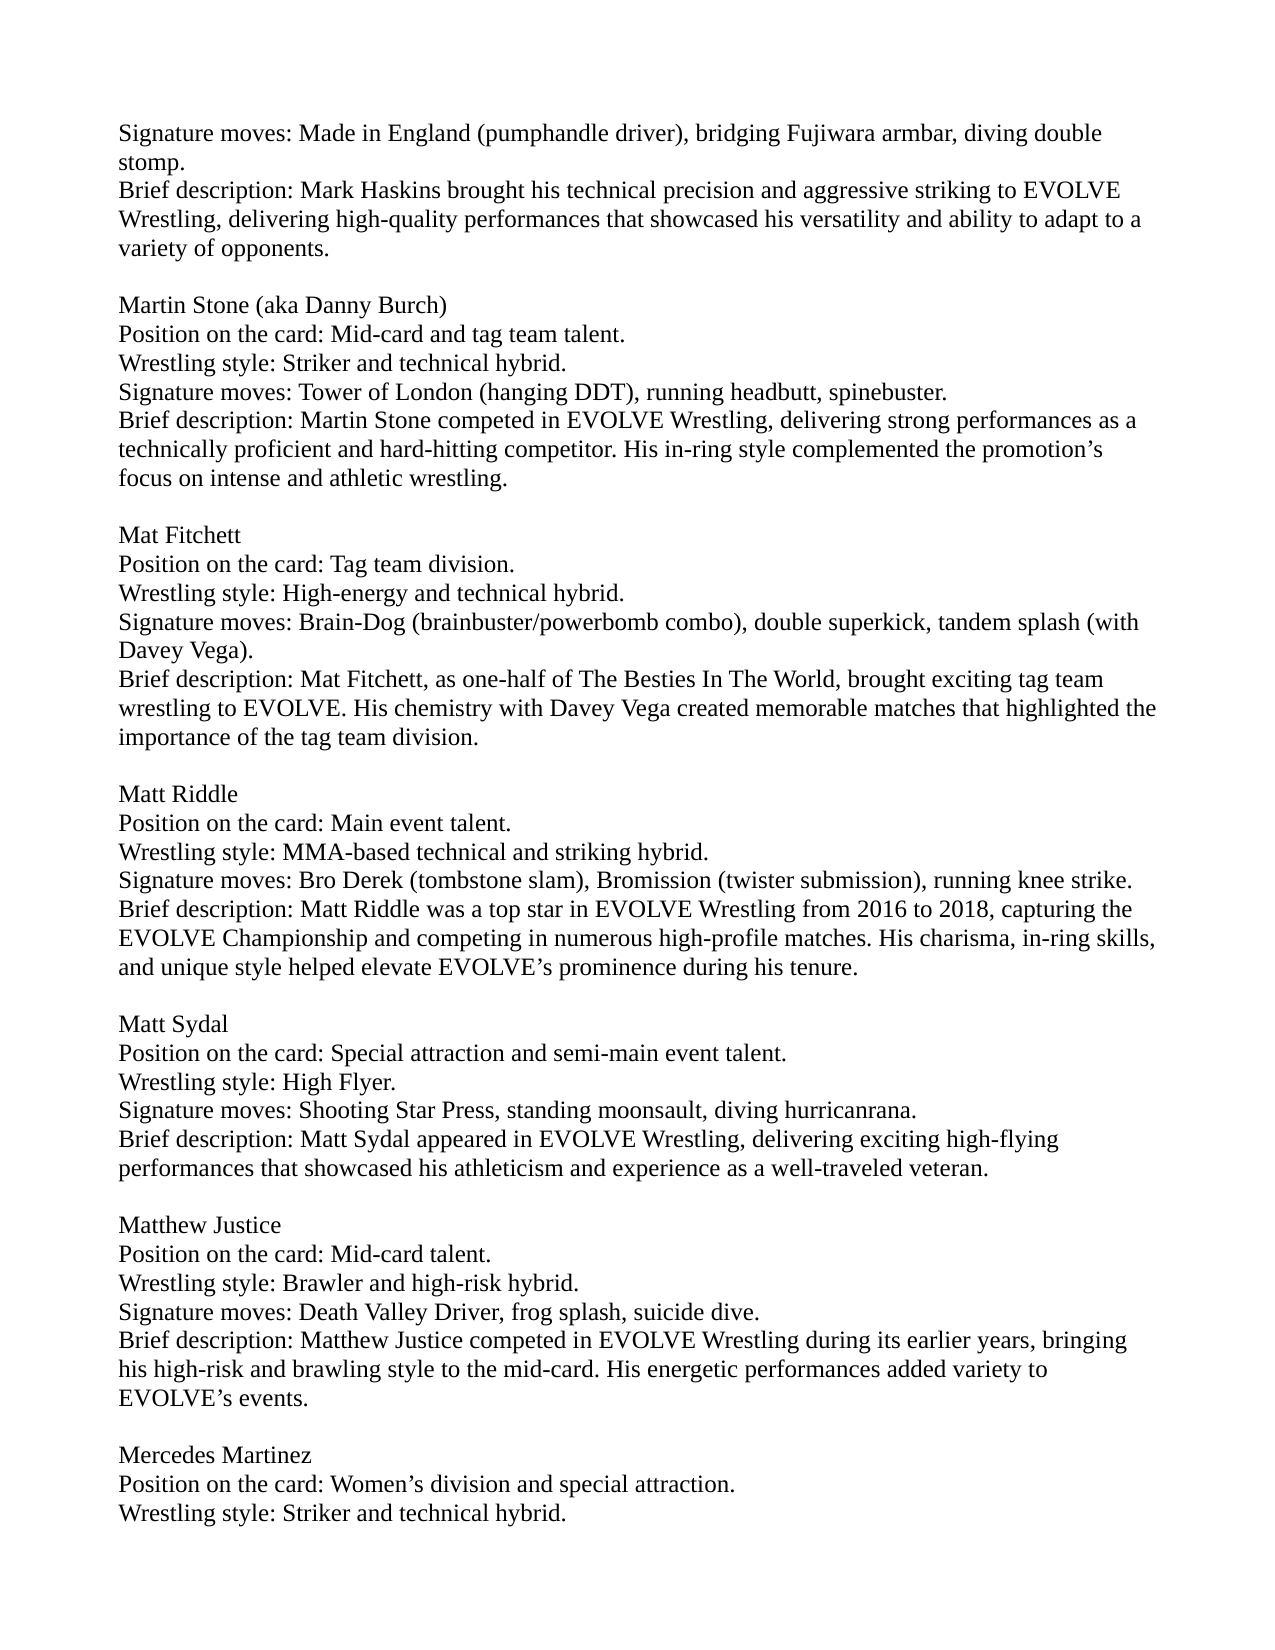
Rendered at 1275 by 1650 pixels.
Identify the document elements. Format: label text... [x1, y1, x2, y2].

text Mat Fitchett [118, 521, 1157, 549]
text Matt Riddle [118, 779, 1157, 808]
text Signature moves: Death Valley Driver, frog splash, suicide dive. [118, 1297, 1157, 1326]
text Brief description: Matthew Justice competed in EVOLVE Wrestling during its earlier years, bringing his high-risk and brawling style to the mid-card. His energetic performances added variety to EVOLVE’s events. [118, 1326, 1157, 1412]
text Position on the card: Women’s division and special attraction. [118, 1469, 1157, 1498]
text Signature moves: Brain-Dog (brainbuster/powerbomb combo), double superkick, tandem splash (with Davey Vega). [118, 607, 1157, 664]
text Wrestling style: MMA-based technical and striking hybrid. [118, 837, 1157, 866]
text Brief description: Martin Stone competed in EVOLVE Wrestling, delivering strong performances as a technically proficient and hard-hitting competitor. His in-ring style complemented the promotion’s focus on intense and athletic wrestling. [118, 406, 1157, 492]
text Matthew Justice [118, 1211, 1157, 1239]
text Wrestling style: High Flyer. [118, 1067, 1157, 1096]
text Brief description: Mat Fitchett, as one-half of The Besties In The World, brought exciting tag team wrestling to EVOLVE. His chemistry with Davey Vega created memorable matches that highlighted the importance of the tag team division. [118, 664, 1157, 751]
text Wrestling style: High-energy and technical hybrid. [118, 578, 1157, 607]
text Brief description: Mark Haskins brought his technical precision and aggressive striking to EVOLVE Wrestling, delivering high-quality performances that showcased his versatility and ability to adapt to a variety of opponents. [118, 176, 1157, 262]
text Brief description: Matt Sydal appeared in EVOLVE Wrestling, delivering exciting high-flying performances that showcased his athleticism and experience as a well-traveled veteran. [118, 1124, 1157, 1182]
text Brief description: Matt Riddle was a top star in EVOLVE Wrestling from 2016 to 2018, capturing the EVOLVE Championship and competing in numerous high-profile matches. His charisma, in-ring skills, and unique style helped elevate EVOLVE’s prominence during his tenure. [118, 894, 1157, 981]
text Position on the card: Tag team division. [118, 549, 1157, 578]
text Position on the card: Mid-card talent. [118, 1239, 1157, 1268]
text Matt Sydal [118, 1009, 1157, 1038]
text Wrestling style: Striker and technical hybrid. [118, 348, 1157, 377]
text Wrestling style: Brawler and high-risk hybrid. [118, 1268, 1157, 1297]
text Signature moves: Made in England (pumphandle driver), bridging Fujiwara armbar, diving double stomp. [118, 118, 1157, 176]
text Position on the card: Mid-card and tag team talent. [118, 319, 1157, 348]
text Position on the card: Main event talent. [118, 808, 1157, 837]
text Wrestling style: Striker and technical hybrid. [118, 1498, 1157, 1527]
text Signature moves: Shooting Star Press, standing moonsault, diving hurricanrana. [118, 1096, 1157, 1124]
text Signature moves: Bro Derek (tombstone slam), Bromission (twister submission), running knee strike. [118, 866, 1157, 894]
text Martin Stone (aka Danny Burch) [118, 291, 1157, 319]
text Mercedes Martinez [118, 1441, 1157, 1469]
text Position on the card: Special attraction and semi-main event talent. [118, 1038, 1157, 1067]
text Signature moves: Tower of London (hanging DDT), running headbutt, spinebuster. [118, 377, 1157, 406]
